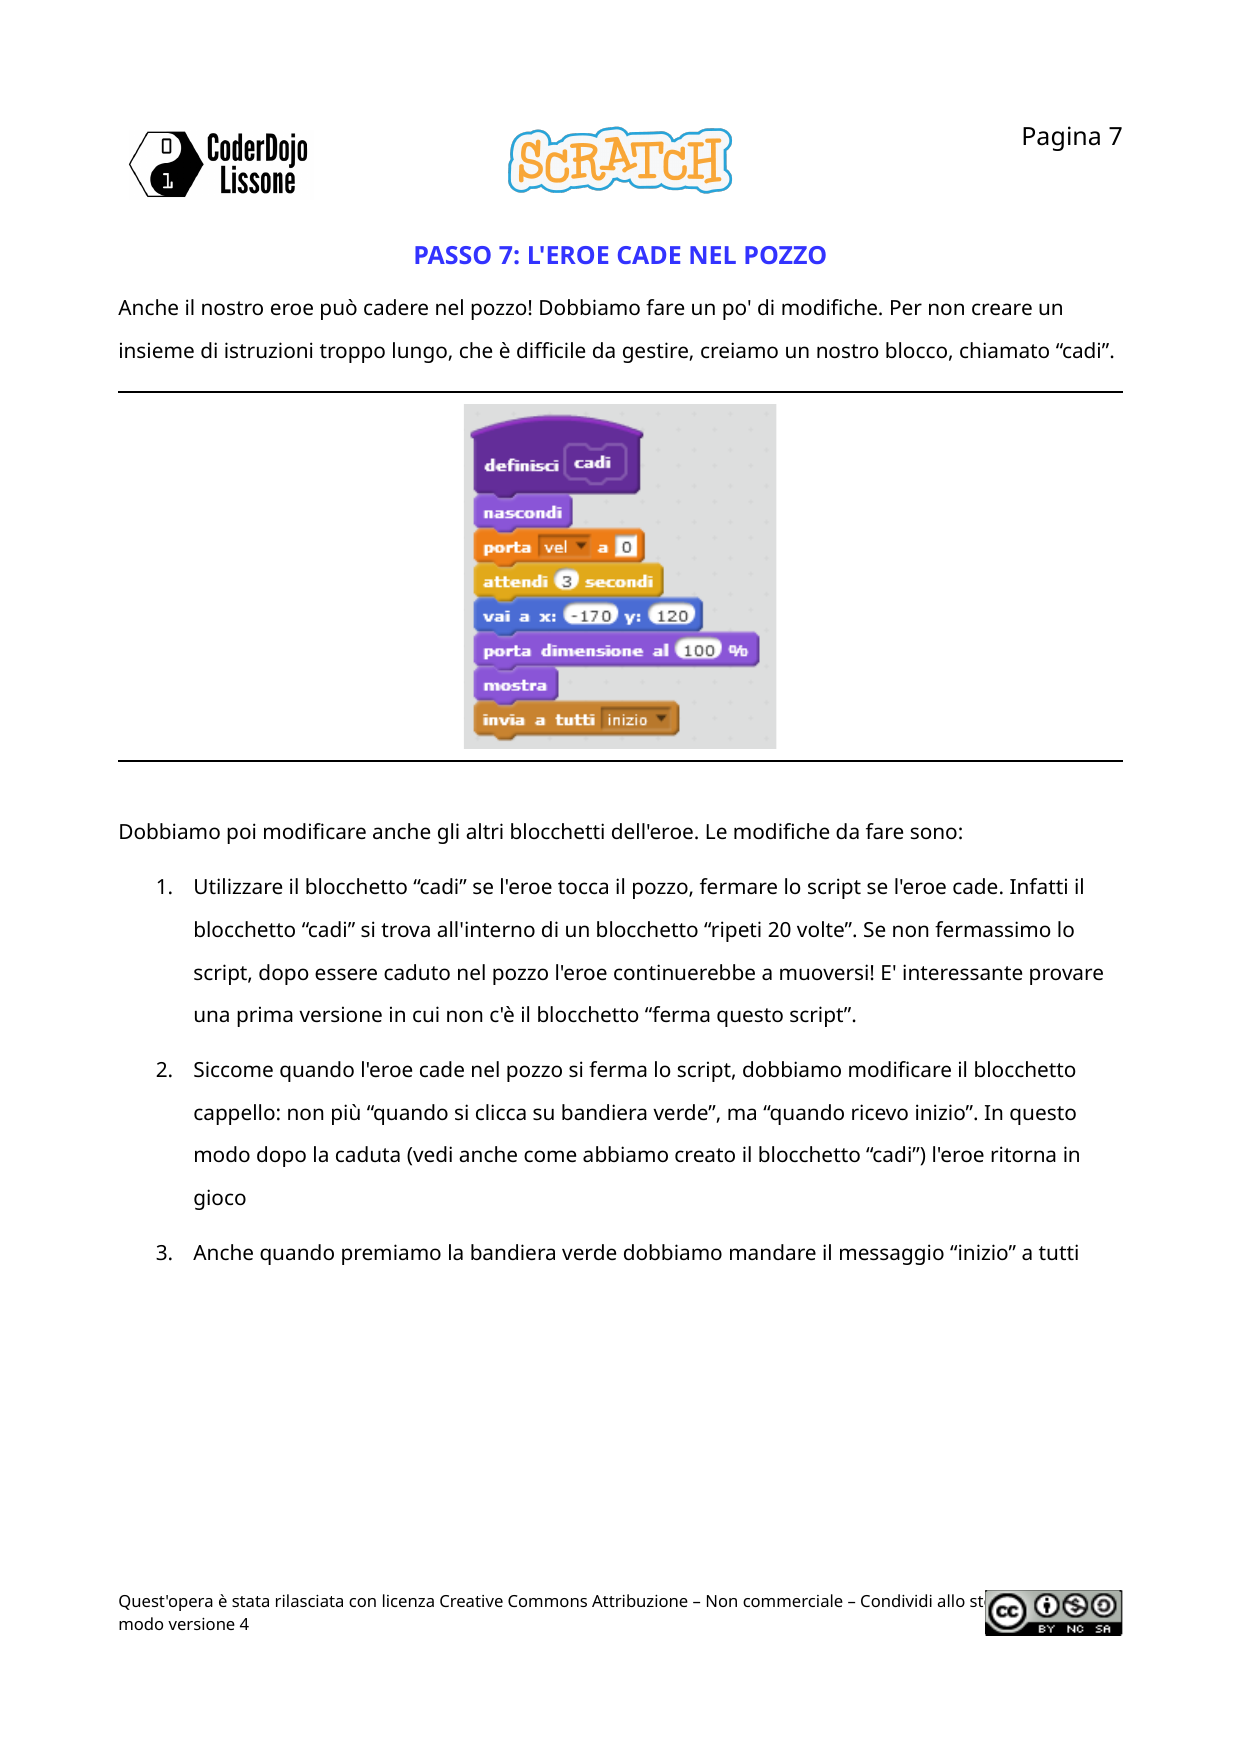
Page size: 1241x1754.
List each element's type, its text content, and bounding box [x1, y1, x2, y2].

table_header [118, 749, 1122, 760]
list Anche quando premiamo la bandiera verde dobbiamo mandare il messaggio “inizio” a tutti [156, 1238, 1122, 1267]
text PASSO 7: L'EROE CADE NEL POZZO [118, 238, 1122, 272]
picture [985, 1590, 1123, 1636]
table_header [118, 393, 1122, 748]
text Anche il nostro eroe può cadere nel pozzo! Dobbiamo fare un po' di modifiche. Per non creare un insieme di istruzioni troppo lungo, che è difficile da gestire, creiamo un nostro blocco, chiamato “cadi”. [118, 293, 1122, 364]
picture [463, 404, 777, 749]
picture [507, 126, 733, 195]
text Dobbiamo poi modificare anche gli altri blocchetti dell'eroe. Le modifiche da fare sono: [118, 817, 1122, 846]
picture [128, 130, 314, 200]
list Utilizzare il blocchetto “cadi” se l'eroe tocca il pozzo, fermare lo script se l'eroe cade. Infatti il blocchetto “cadi” si trova all'interno di un blocchetto “ripeti 20 volte”. Se non fermassimo lo script, dopo essere caduto nel pozzo l'eroe continuerebbe a muoversi! E' interessante provare una prima versione in cui non c'è il blocchetto “ferma questo script”. [156, 872, 1122, 1029]
list Siccome quando l'eroe cade nel pozzo si ferma lo script, dobbiamo modificare il blocchetto cappello: non più “quando si clicca su bandiera verde”, ma “quando ricevo inizio”. In questo modo dopo la caduta (vedi anche come abbiamo creato il blocchetto “cadi”) l'eroe ritorna in gioco [156, 1055, 1122, 1212]
